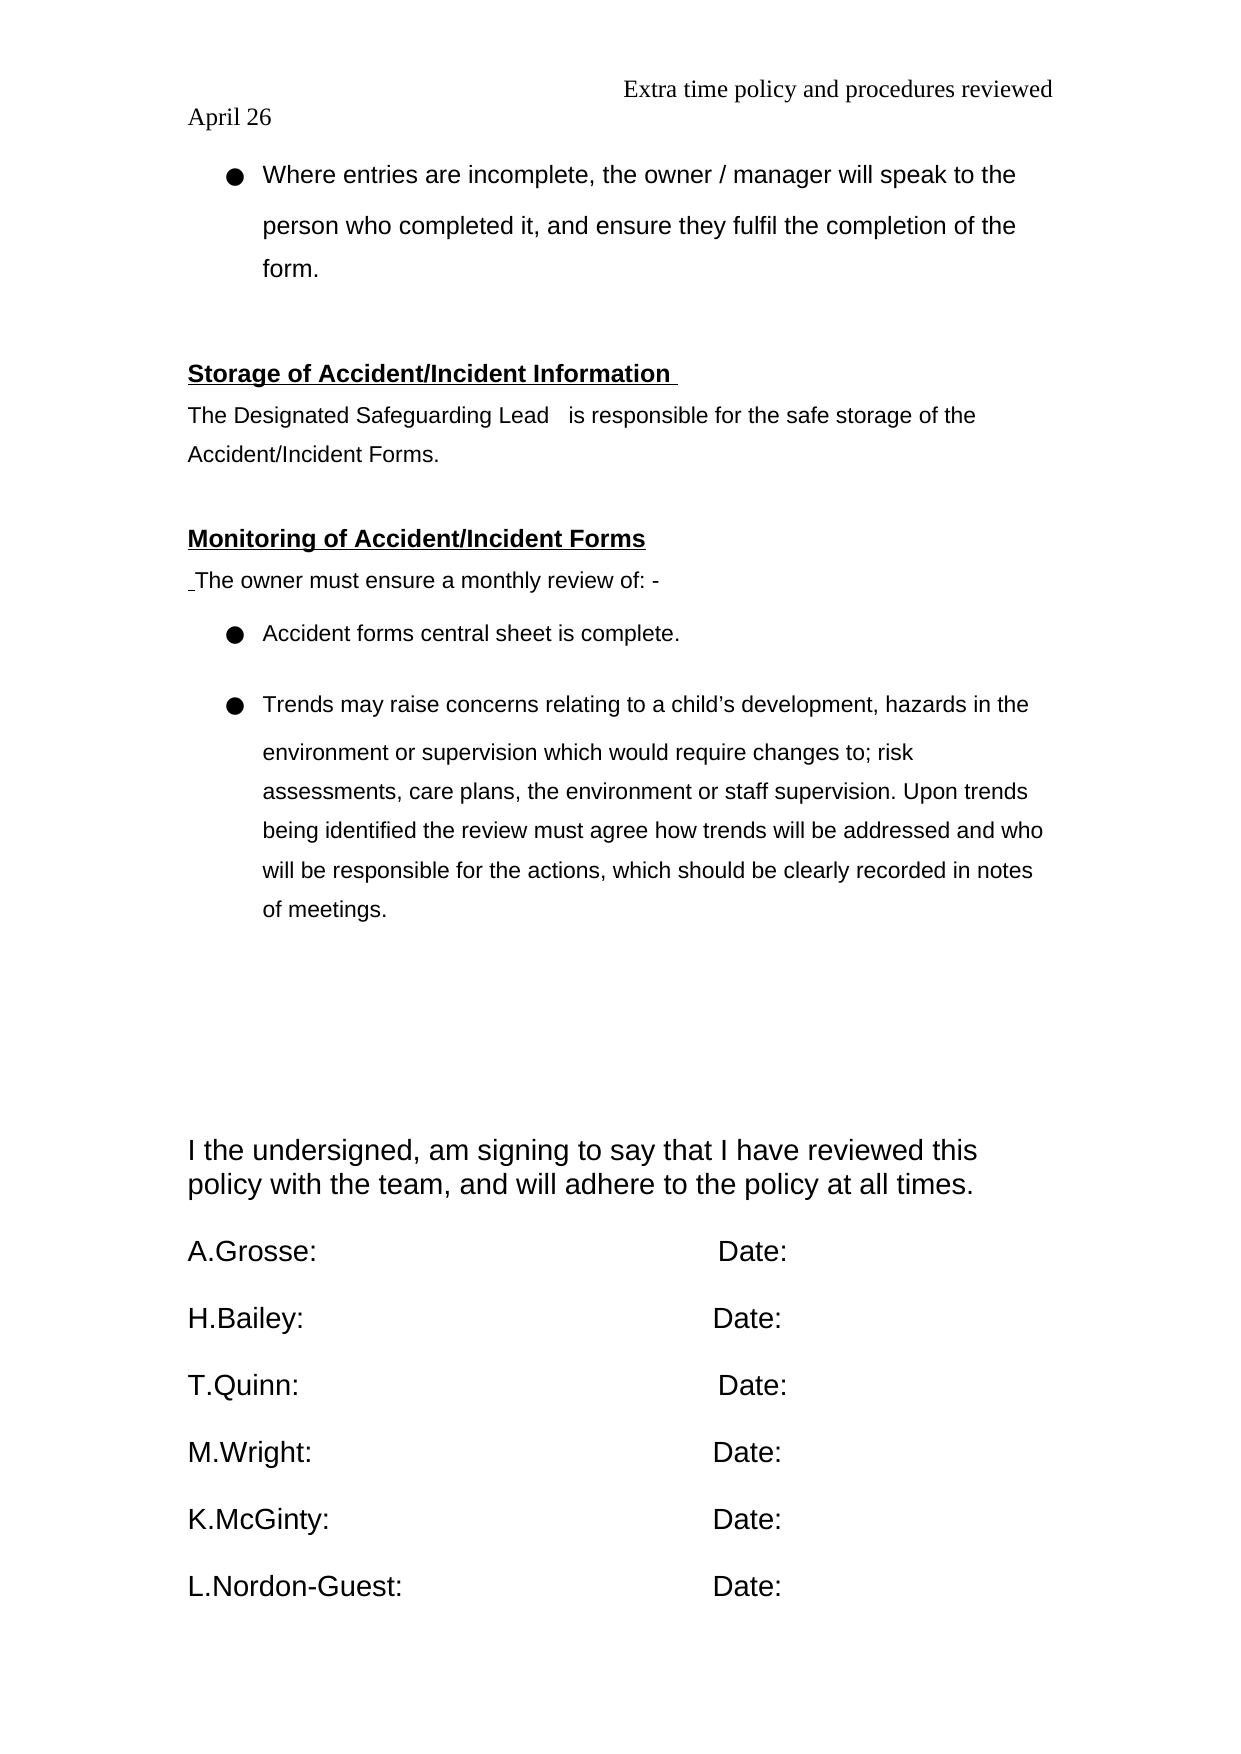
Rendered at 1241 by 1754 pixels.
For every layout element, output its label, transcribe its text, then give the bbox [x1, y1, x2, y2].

text T.Quinn: Date: [187, 1368, 1053, 1402]
list Accident forms central sheet is complete. [225, 608, 1053, 655]
text K.McGinty: Date: [187, 1502, 1053, 1536]
list Where entries are incomplete, the owner / manager will speak to the person who completed it, and ensure they fulfil the completion of the form. [225, 150, 1053, 283]
text H.Bailey: Date: [187, 1301, 1053, 1334]
text I the undersigned, am signing to say that I have reviewed this policy with the team, and will adhere to the policy at all times. [187, 1133, 1053, 1200]
text Storage of Accident/Incident Information [187, 359, 1053, 388]
text The Designated Safeguarding Lead is responsible for the safe storage of the Accident/Incident Forms. [187, 402, 1053, 468]
list Trends may raise concerns relating to a child’s development, hazards in the environment or supervision which would require changes to; risk assessments, care plans, the environment or staff supervision. Upon trends being identified the review must agree how trends will be addressed and who will be responsible for the actions, which should be clearly recorded in notes of meetings. [225, 678, 1053, 923]
text A.Grosse: Date: [187, 1234, 1053, 1267]
text L.Nordon-Guest: Date: [187, 1569, 1053, 1603]
text Monitoring of Accident/Incident Forms [187, 524, 1053, 553]
text The owner must ensure a monthly review of: - [187, 567, 1053, 593]
text M.Wright: Date: [187, 1435, 1053, 1469]
